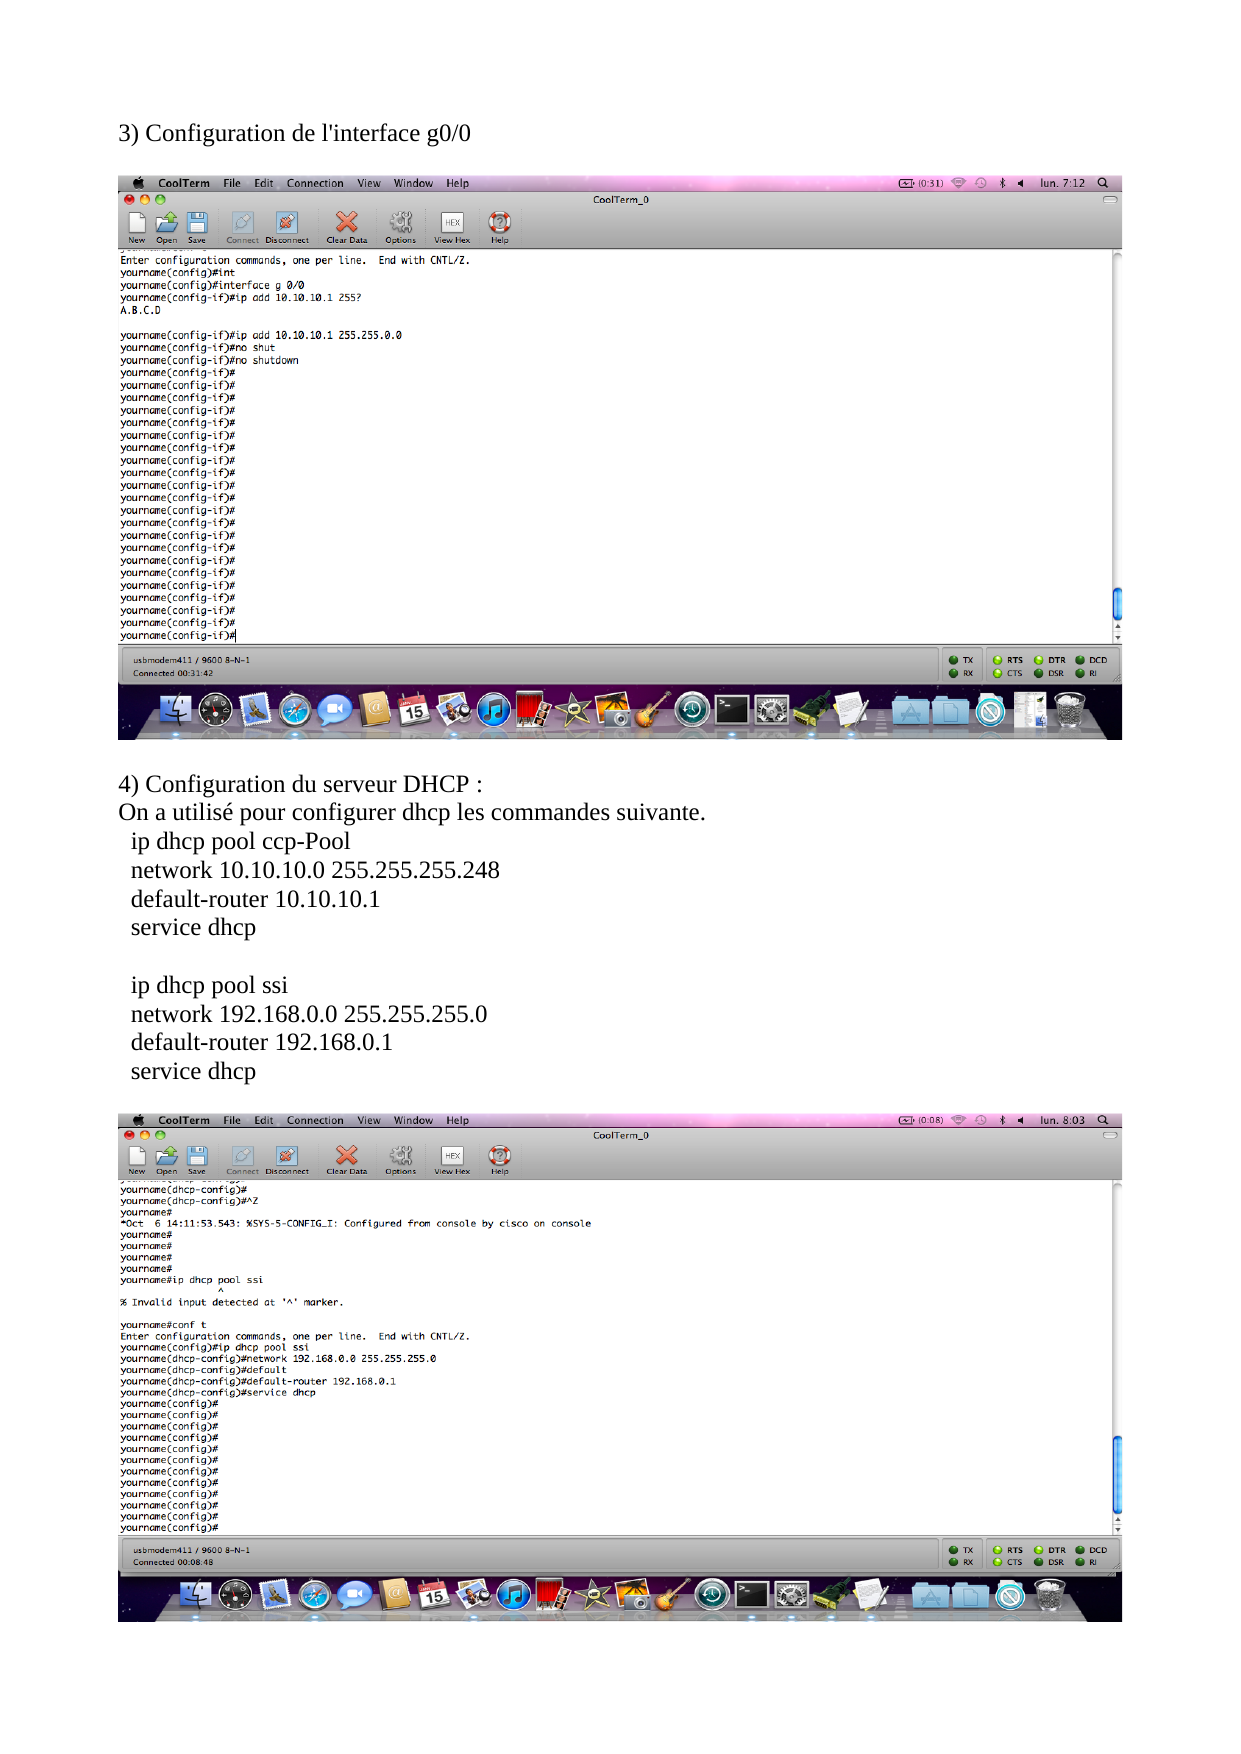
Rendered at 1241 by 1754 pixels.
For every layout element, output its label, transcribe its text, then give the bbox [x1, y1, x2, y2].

text 4) Configuration du serveur DHCP : [118, 769, 1122, 797]
picture [118, 1113, 1123, 1622]
text network 192.168.0.0 255.255.255.0 [118, 999, 1122, 1027]
text network 10.10.10.0 255.255.255.248 [118, 855, 1122, 884]
text default-router 10.10.10.1 [118, 884, 1122, 912]
text default-router 192.168.0.1 [118, 1027, 1122, 1056]
text service dhcp [118, 912, 1122, 941]
text On a utilisé pour configurer dhcp les commandes suivante. [118, 797, 1122, 826]
text ip dhcp pool ssi [118, 970, 1122, 999]
text ip dhcp pool ccp-Pool [118, 826, 1122, 855]
text 3) Configuration de l'interface g0/0 [118, 118, 1122, 147]
picture [118, 175, 1123, 740]
text service dhcp [118, 1056, 1122, 1085]
